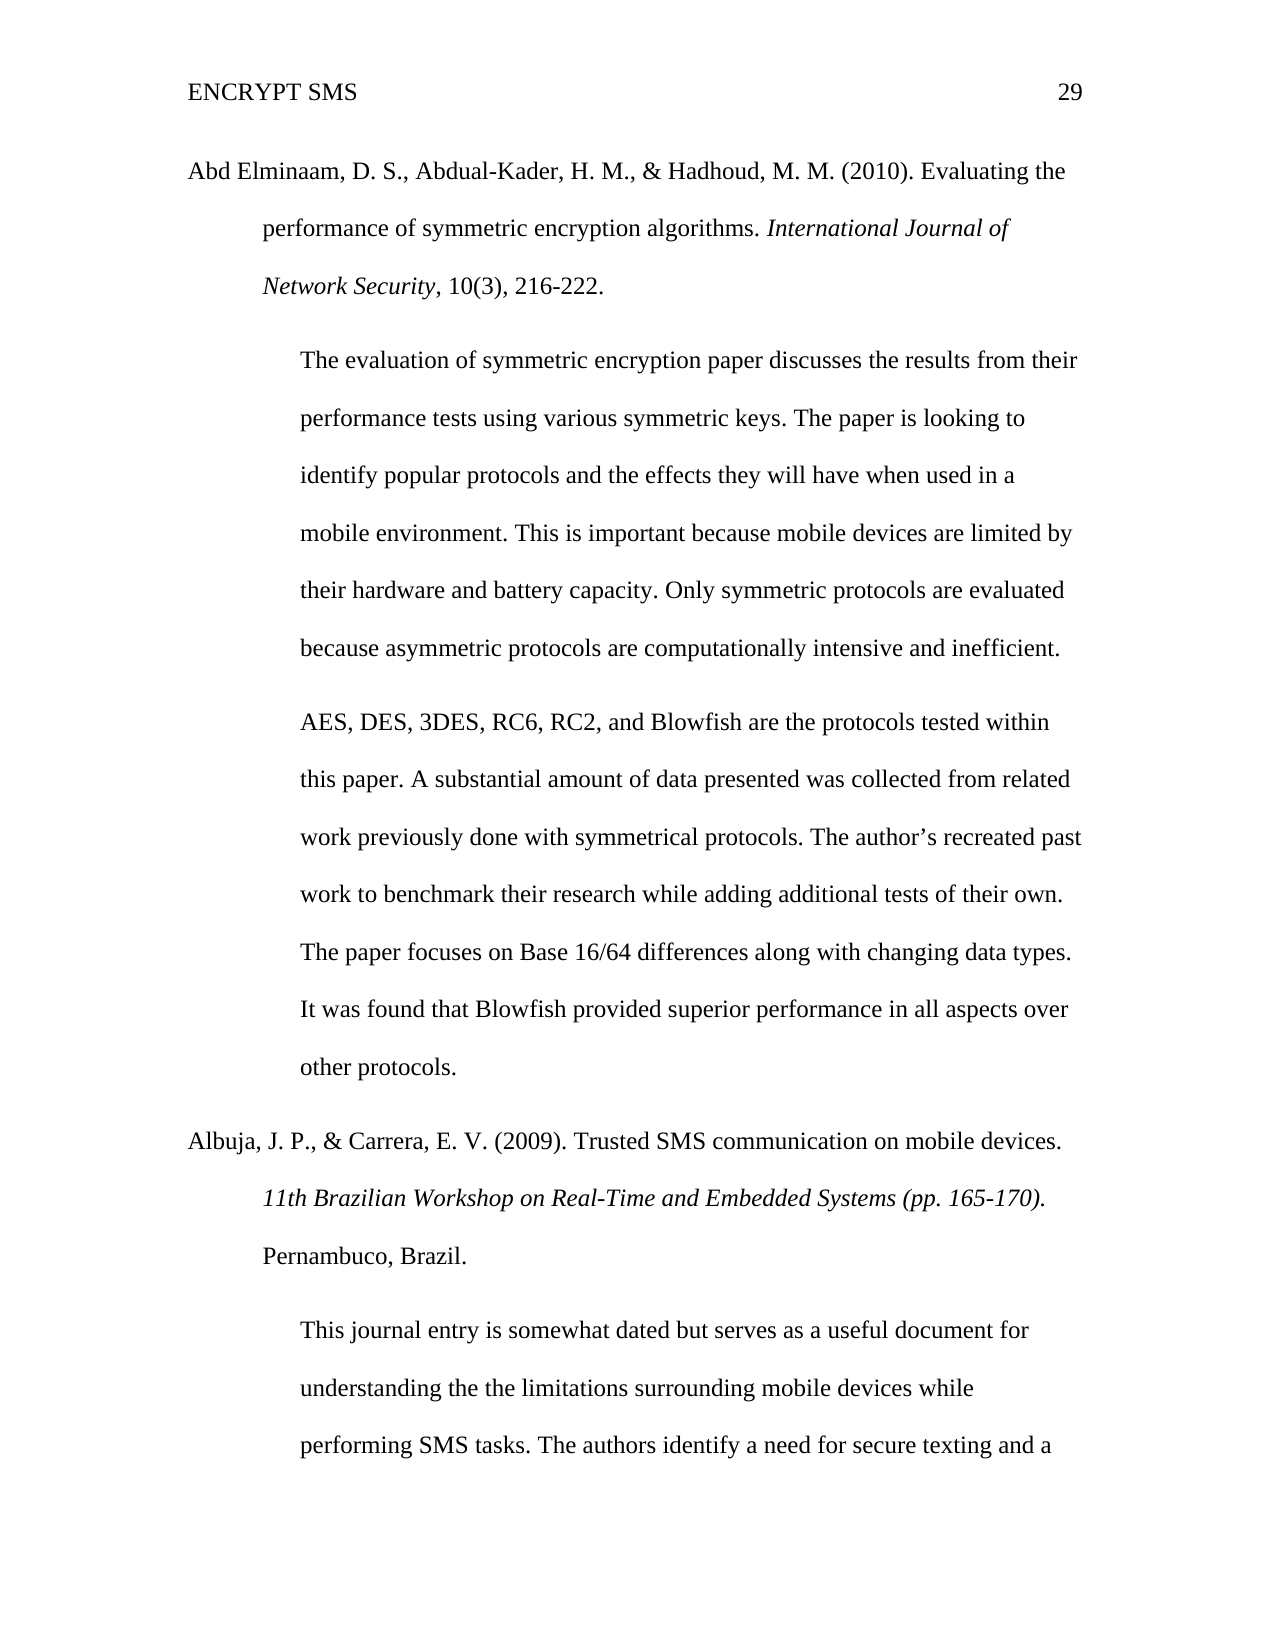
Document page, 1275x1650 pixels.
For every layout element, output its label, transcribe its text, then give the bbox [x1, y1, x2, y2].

text Albuja, J. P., & Carrera, E. V. (2009). Trusted SMS communication on mobile devices. 11th Brazilian Workshop on Real-Time and Embedded Systems (pp. 165-170). Pernambuco, Brazil. [187, 1126, 1087, 1270]
text AES, DES, 3DES, RC6, RC2, and Blowfish are the protocols tested within this paper. A substantial amount of data presented was collected from related work previously done with symmetrical protocols. The author’s recreated past work to benchmark their research while adding additional tests of their own. The paper focuses on Base 16/64 differences along with changing data types. It was found that Blowfish provided superior performance in all aspects over other protocols. [300, 707, 1087, 1081]
text This journal entry is somewhat dated but serves as a useful document for understanding the the limitations surrounding mobile devices while performing SMS tasks. The authors identify a need for secure texting and a [300, 1315, 1087, 1459]
text The evaluation of symmetric encryption paper discusses the results from their performance tests using various symmetric keys. The paper is looking to identify popular protocols and the effects they will have when used in a mobile environment. This is important because mobile devices are limited by their hardware and battery capacity. Only symmetric protocols are evaluated because asymmetric protocols are computationally intensive and inefficient. [300, 345, 1087, 661]
text Abd Elminaam, D. S., Abdual-Kader, H. M., & Hadhoud, M. M. (2010). Evaluating the performance of symmetric encryption algorithms. International Journal of Network Security, 10(3), 216-222. [187, 156, 1087, 300]
